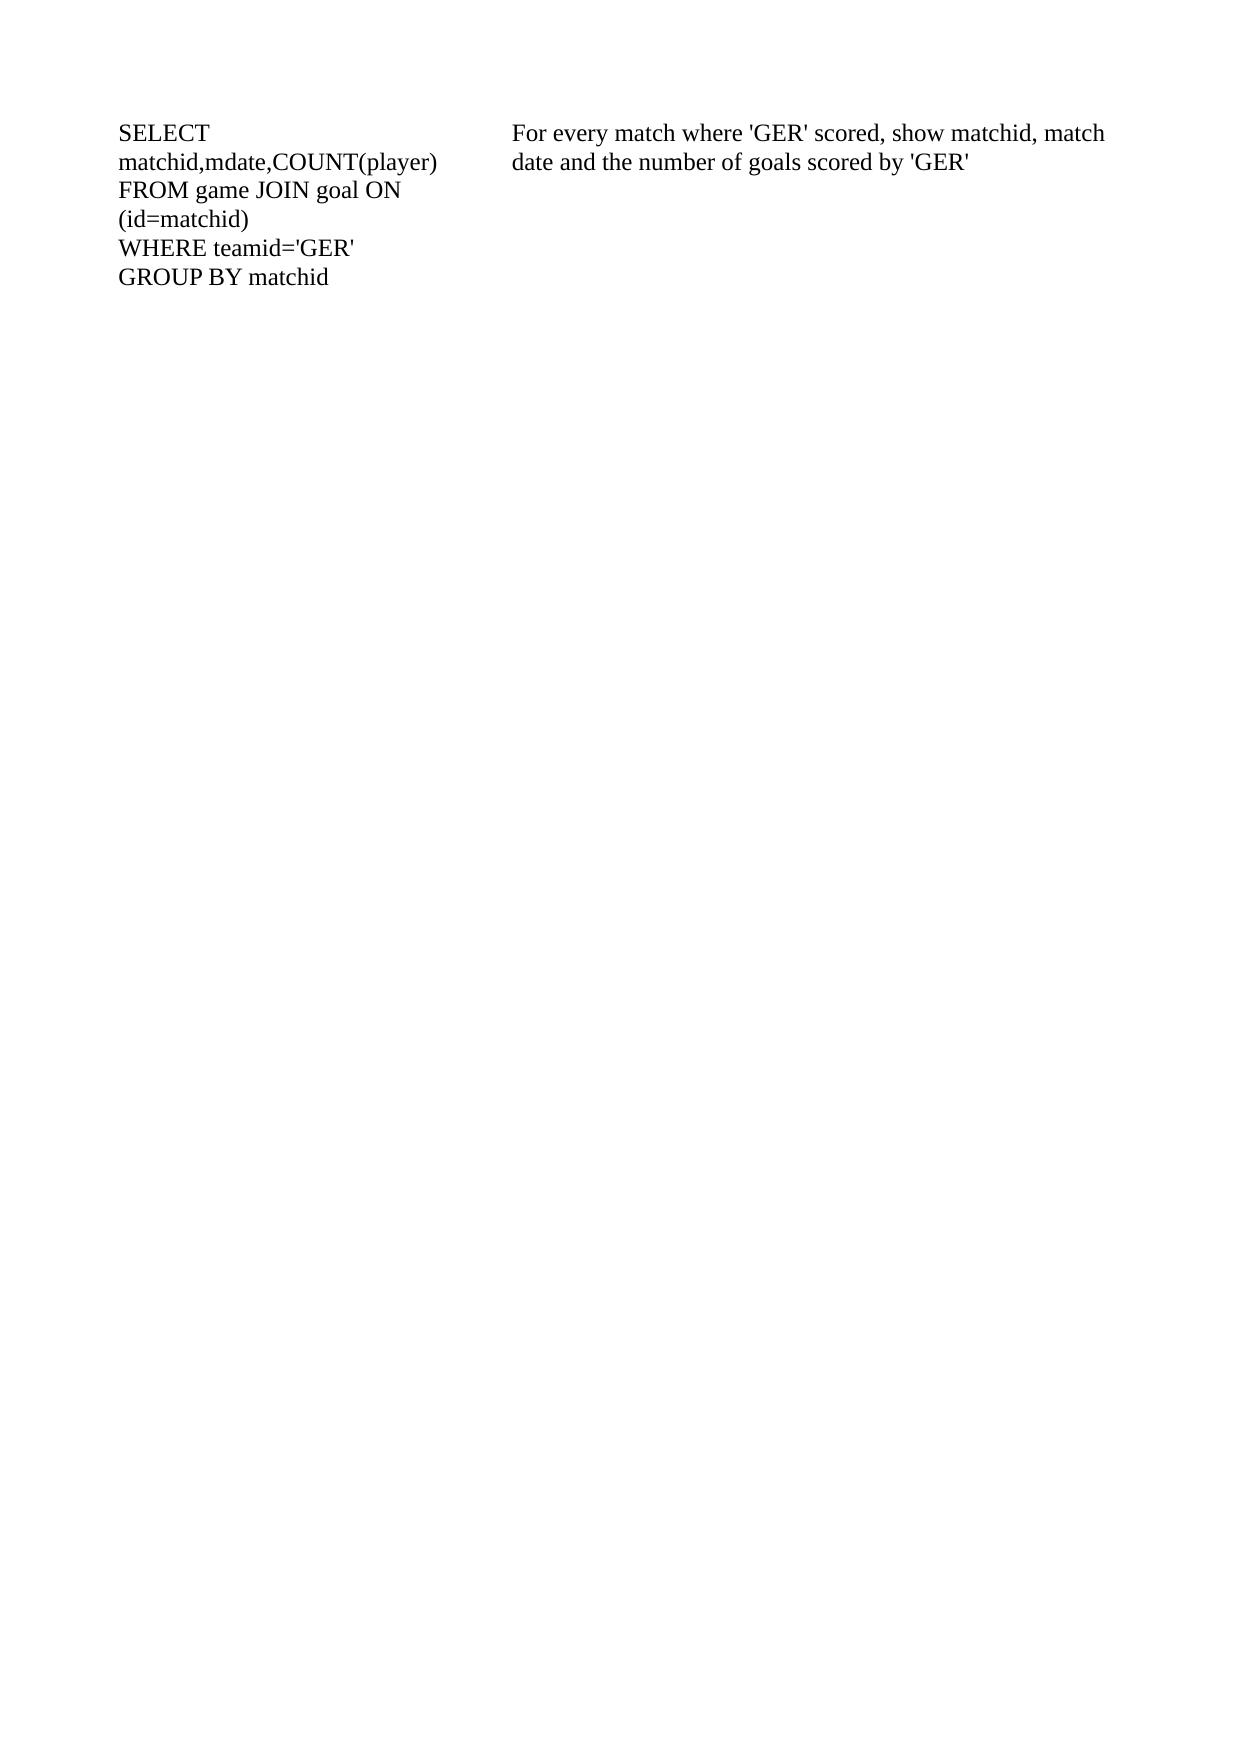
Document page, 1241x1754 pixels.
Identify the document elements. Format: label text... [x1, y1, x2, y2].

table_cell [118, 549, 512, 578]
table_cell [512, 521, 1122, 549]
table_cell [118, 808, 512, 837]
table_cell [118, 406, 512, 434]
table_cell [118, 463, 512, 492]
table_cell [512, 549, 1122, 578]
table_cell [118, 377, 512, 406]
table_cell [512, 406, 1122, 434]
table_cell [118, 664, 512, 693]
table_cell [118, 779, 512, 808]
table_cell [512, 291, 1122, 319]
table_cell [512, 779, 1122, 808]
table_cell [512, 636, 1122, 664]
table_cell For every match where 'GER' scored, show matchid, match date and the number of goals scored by 'GER' [512, 118, 1122, 291]
table_cell [512, 664, 1122, 693]
table_cell [118, 636, 512, 664]
table_cell [512, 722, 1122, 751]
table_cell [118, 578, 512, 607]
table_cell [118, 607, 512, 636]
table_cell [512, 751, 1122, 779]
table_cell [118, 434, 512, 463]
table_cell [512, 693, 1122, 722]
table_cell [118, 319, 512, 348]
table_cell [118, 492, 512, 521]
table_cell [512, 377, 1122, 406]
table_cell [512, 578, 1122, 607]
table_cell [512, 434, 1122, 463]
table_cell [512, 492, 1122, 521]
table_cell [118, 722, 512, 751]
table_cell [118, 521, 512, 549]
table_cell [118, 348, 512, 377]
table_cell [512, 319, 1122, 348]
table_cell [512, 808, 1122, 837]
table_cell [512, 607, 1122, 636]
table_cell [118, 693, 512, 722]
table_cell [118, 751, 512, 779]
table_cell [118, 291, 512, 319]
table_cell SELECT matchid,mdate,COUNT(player) FROM game JOIN goal ON (id=matchid) WHERE teamid='GER' GROUP BY matchid [118, 118, 512, 291]
table_cell [512, 463, 1122, 492]
table_cell [512, 348, 1122, 377]
